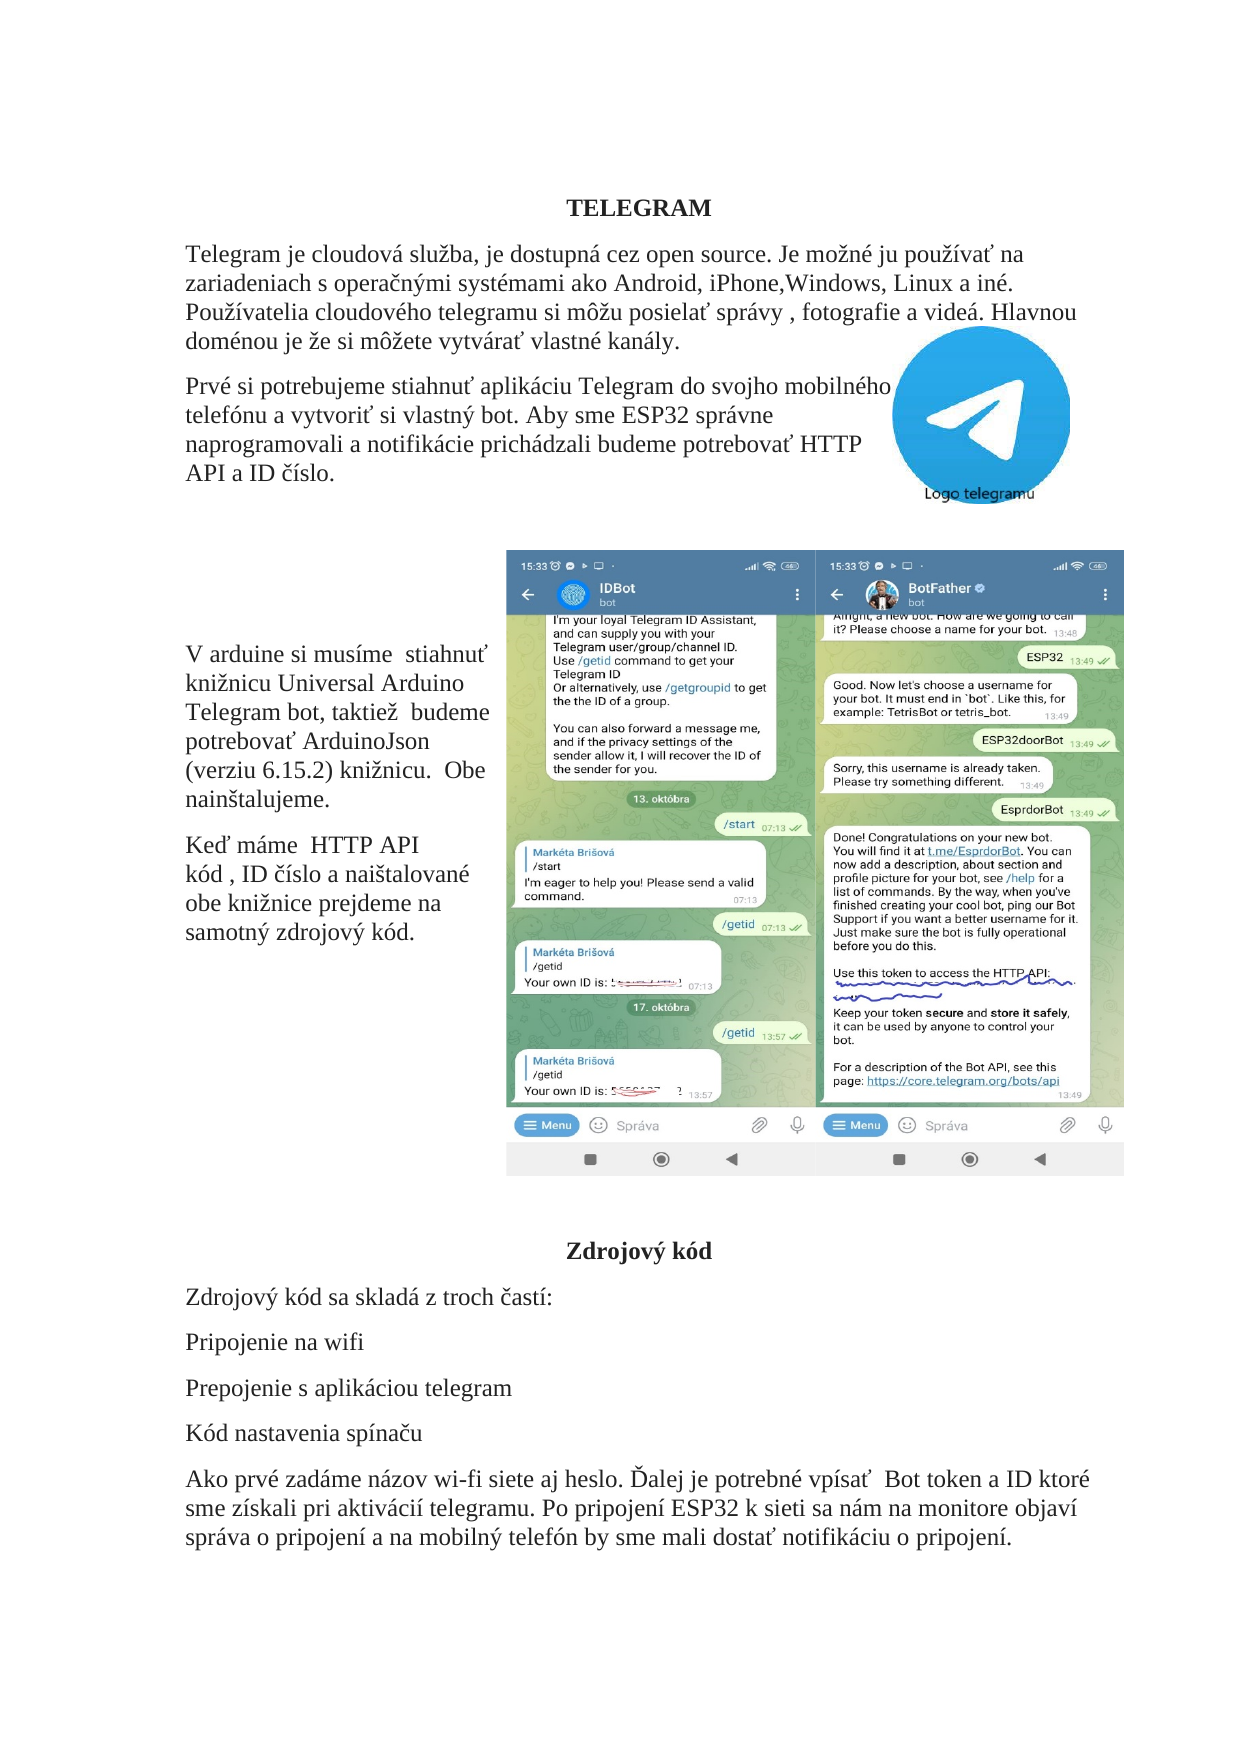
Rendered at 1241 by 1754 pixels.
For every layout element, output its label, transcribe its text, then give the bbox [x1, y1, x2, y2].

text Keď máme HTTP API kód , ID číslo a naištalované obe knižnice prejdeme na samotný zdrojový kód. [185, 830, 506, 945]
text V arduine si musíme stiahnuť knižnicu Universal Arduino Telegram bot, taktiež budeme potrebovať ArduinoJson (verziu 6.15.2) knižnicu. Obe nainštalujeme. [185, 639, 506, 813]
text Zdrojový kód sa skladá z troch častí: [185, 1282, 1093, 1310]
text Zdrojový kód [185, 1236, 1093, 1265]
text Prepojenie s aplikáciou telegram [185, 1373, 1093, 1402]
text Pripojenie na wifi [185, 1327, 1093, 1356]
text Ako prvé zadáme názov wi-fi siete aj heslo. Ďalej je potrebné vpísať Bot token a ID ktoré sme získali pri aktivácií telegramu. Po pripojení ESP32 k sieti sa nám na monitore objaví správa o pripojení a na mobilný telefón by sme mali dostať notifikáciu o pripojení. [185, 1464, 1093, 1551]
text TELEGRAM [185, 193, 1093, 222]
text Telegram je cloudová služba, je dostupná cez open source. Je možné ju používať na zariadeniach s operačnými systémami ako Android, iPhone,Windows, Linux a iné. Používatelia cloudového telegramu si môžu posielať správy , fotografie a videá. Hlavnou doménou je že si môžete vytvárať vlastné kanály. [185, 239, 1093, 354]
text Prvé si potrebujeme stiahnuť aplikáciu Telegram do svojho mobilného telefónu a vytvoriť si vlastný bot. Aby sme ESP32 správne naprogramovali a notifikácie prichádzali budeme potrebovať HTTP API a ID číslo. [185, 371, 892, 487]
text Kód nastavenia spínaču [185, 1418, 1093, 1447]
